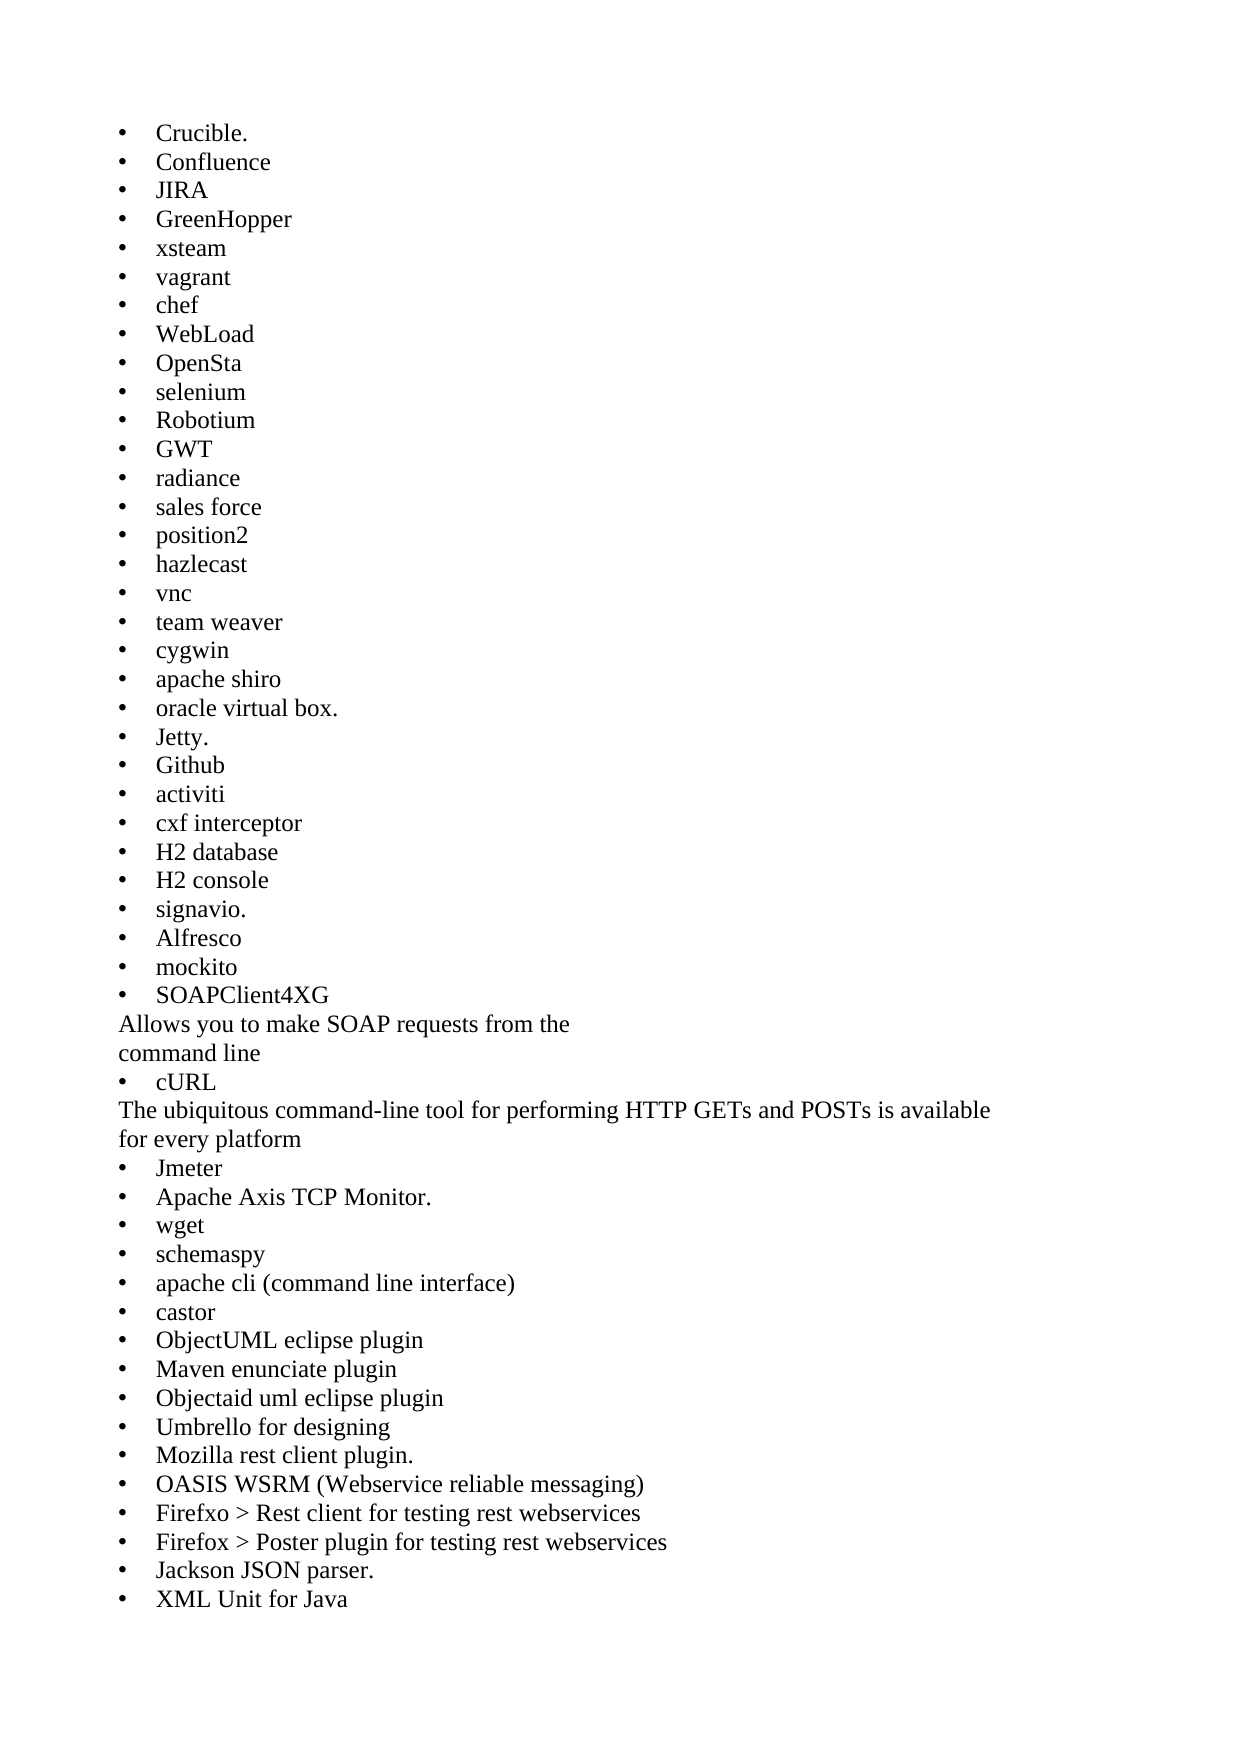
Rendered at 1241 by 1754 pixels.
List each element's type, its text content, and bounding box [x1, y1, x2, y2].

list Jackson JSON parser. [81, 1556, 1122, 1584]
list cxf interceptor [81, 808, 1122, 837]
list XML Unit for Java [81, 1584, 1122, 1613]
text for every platform [118, 1124, 1122, 1153]
list vnc [81, 578, 1122, 607]
text command line [118, 1038, 1122, 1067]
list Crucible. [81, 118, 1122, 147]
list Firefxo > Rest client for testing rest webservices [81, 1498, 1122, 1527]
list Umbrello for designing [81, 1412, 1122, 1441]
list castor [81, 1297, 1122, 1326]
list sales force [81, 492, 1122, 521]
list Robotium [81, 406, 1122, 434]
list JIRA [81, 176, 1122, 204]
list Alfresco [81, 923, 1122, 952]
list wget [81, 1211, 1122, 1239]
list Jmeter [81, 1153, 1122, 1182]
list OASIS WSRM (Webservice reliable messaging) [81, 1469, 1122, 1498]
list Github [81, 751, 1122, 779]
list SOAPClient4XG [81, 981, 1122, 1009]
list vagrant [81, 262, 1122, 291]
list chef [81, 291, 1122, 319]
list schemaspy [81, 1239, 1122, 1268]
list Confluence [81, 147, 1122, 176]
list oracle virtual box. [81, 693, 1122, 722]
list apache shiro [81, 664, 1122, 693]
list hazlecast [81, 549, 1122, 578]
list apache cli (command line interface) [81, 1268, 1122, 1297]
list activiti [81, 779, 1122, 808]
list OpenSta [81, 348, 1122, 377]
list GreenHopper [81, 204, 1122, 233]
text Allows you to make SOAP requests from the [118, 1009, 1122, 1038]
list Apache Axis TCP Monitor. [81, 1182, 1122, 1211]
list H2 console [81, 866, 1122, 894]
list Maven enunciate plugin [81, 1354, 1122, 1383]
list team weaver [81, 607, 1122, 636]
list Firefox > Poster plugin for testing rest webservices [81, 1527, 1122, 1556]
list cURL [81, 1067, 1122, 1096]
list GWT [81, 434, 1122, 463]
text The ubiquitous command-line tool for performing HTTP GETs and POSTs is available [118, 1096, 1122, 1124]
list H2 database [81, 837, 1122, 866]
list ObjectUML eclipse plugin [81, 1326, 1122, 1354]
list Mozilla rest client plugin. [81, 1441, 1122, 1469]
list cygwin [81, 636, 1122, 664]
list Jetty. [81, 722, 1122, 751]
list WebLoad [81, 319, 1122, 348]
list selenium [81, 377, 1122, 406]
list radiance [81, 463, 1122, 492]
list signavio. [81, 894, 1122, 923]
list xsteam [81, 233, 1122, 262]
list Objectaid uml eclipse plugin [81, 1383, 1122, 1412]
list position2 [81, 521, 1122, 549]
list mockito [81, 952, 1122, 981]
